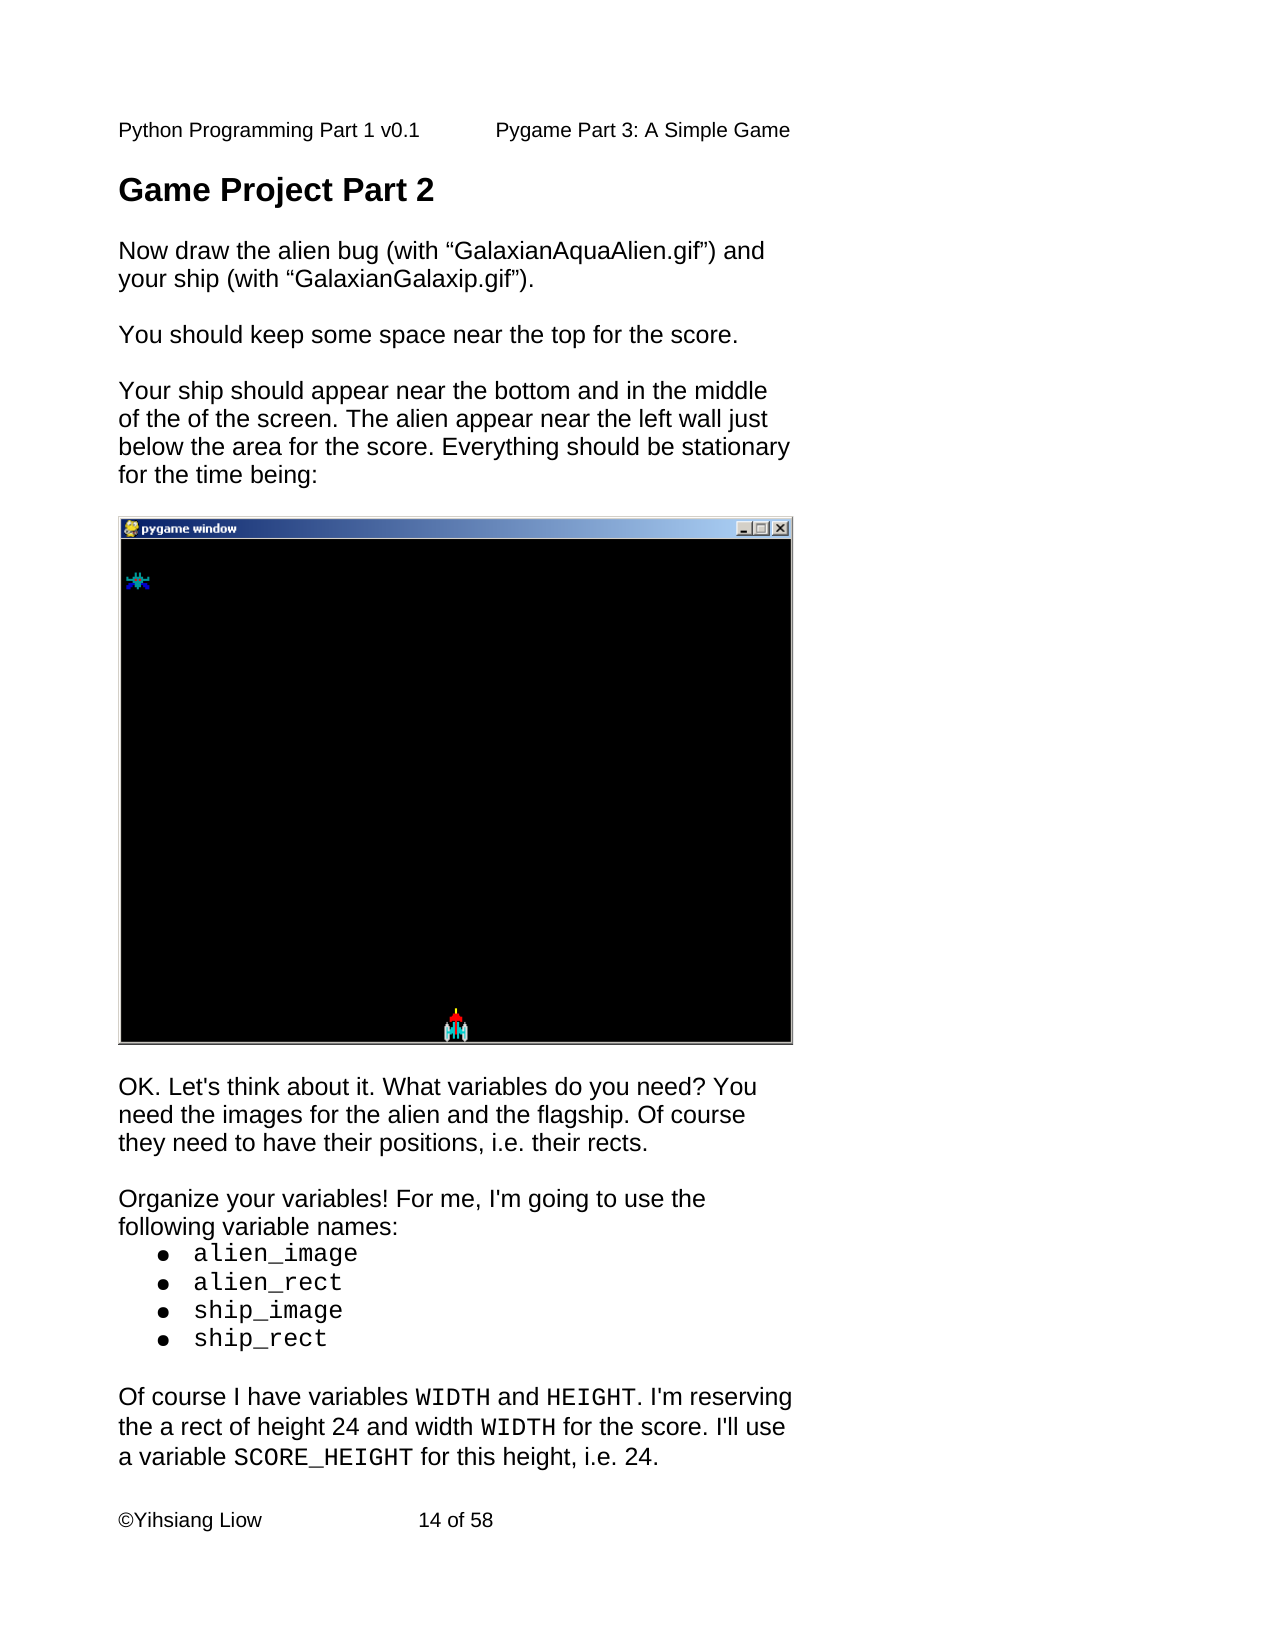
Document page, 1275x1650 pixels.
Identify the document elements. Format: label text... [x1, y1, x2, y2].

text Now draw the alien bug (with “GalaxianAquaAlien.gif”) and your ship (with “GalaxianGalaxip.gif”). [118, 236, 793, 292]
text You should keep some space near the top for the score. [118, 321, 793, 348]
text Your ship should appear near the bottom and in the middle of the of the screen. The alien appear near the left wall just below the area for the score. Everything should be stationary for the time being: [118, 377, 793, 488]
list alien_image [156, 1241, 793, 1269]
list alien_rect [156, 1269, 793, 1297]
picture [118, 516, 794, 1045]
list ship_rect [156, 1326, 793, 1354]
list ship_image [156, 1297, 793, 1326]
text Of course I have variables WIDTH and HEIGHT. I'm reserving the a rect of height 24 and width WIDTH for the score. I'll use a variable SCORE_HEIGHT for this height, i.e. 24. [118, 1382, 793, 1473]
text OK. Let's think about it. What variables do you need? You need the images for the alien and the flagship. Of course they need to have their positions, i.e. their rects. [118, 1073, 793, 1157]
text Game Project Part 2 [118, 171, 793, 208]
text Organize your variables! For me, I'm going to use the following variable names: [118, 1185, 793, 1241]
